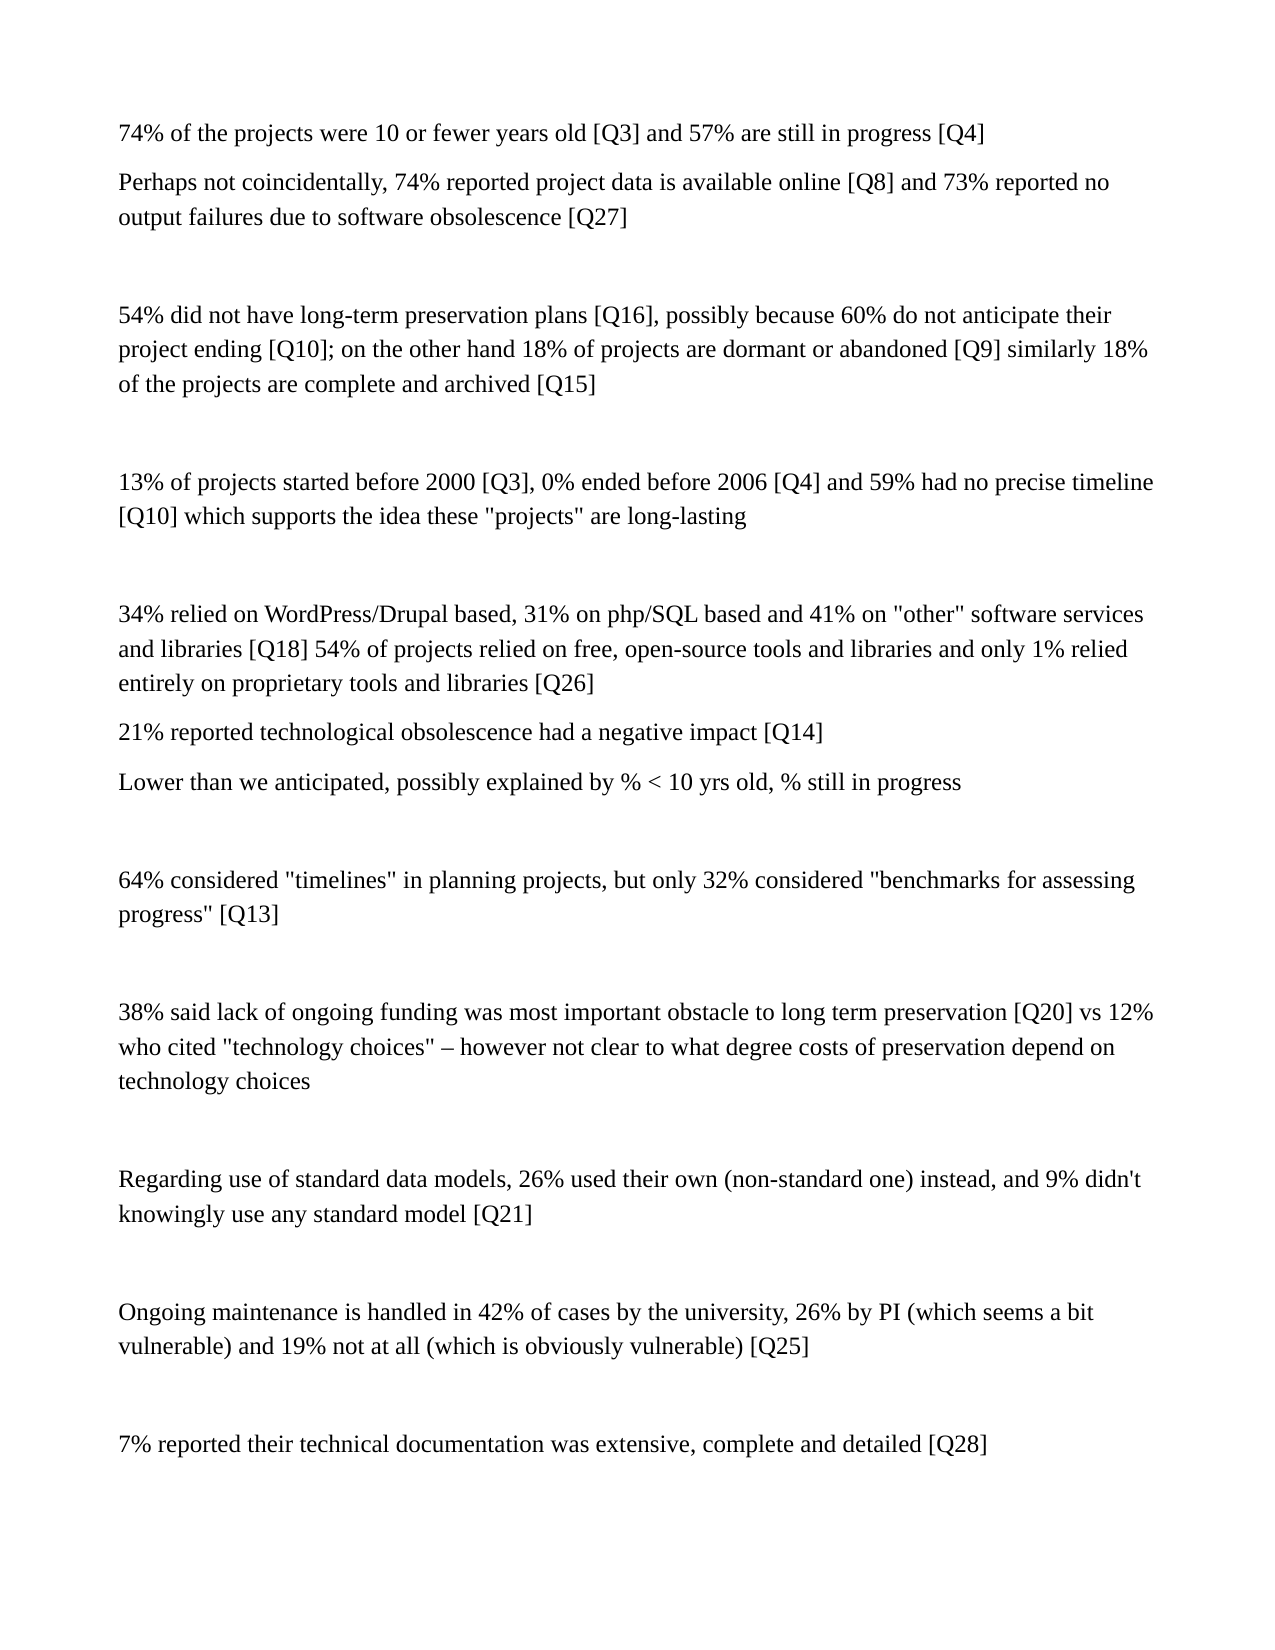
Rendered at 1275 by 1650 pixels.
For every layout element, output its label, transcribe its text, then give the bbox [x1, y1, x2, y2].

text 64% considered "timelines" in planning projects, but only 32% considered "benchmarks for assessing progress" [Q13] [118, 865, 1157, 928]
text 21% reported technological obsolescence had a negative impact [Q14] [118, 717, 1157, 746]
text Perhaps not coincidentally, 74% reported project data is available online [Q8] and 73% reported no output failures due to software obsolescence [Q27] [118, 167, 1157, 230]
text 34% relied on WordPress/Drupal based, 31% on php/SQL based and 41% on "other" software services and libraries [Q18] 54% of projects relied on free, open-source tools and libraries and only 1% relied entirely on proprietary tools and libraries [Q26] [118, 599, 1157, 697]
text 7% reported their technical documentation was extensive, complete and detailed [Q28] [118, 1429, 1157, 1458]
text 74% of the projects were 10 or fewer years old [Q3] and 57% are still in progress [Q4] [118, 118, 1157, 147]
text 38% said lack of ongoing funding was most important obstacle to long term preservation [Q20] vs 12% who cited "technology choices" – however not clear to what degree costs of preservation depend on technology choices [118, 997, 1157, 1095]
text Lower than we anticipated, possibly explained by % < 10 yrs old, % still in progress [118, 767, 1157, 795]
text 13% of projects started before 2000 [Q3], 0% ended before 2006 [Q4] and 59% had no precise timeline [Q10] which supports the idea these "projects" are long-lasting [118, 467, 1157, 530]
text Ongoing maintenance is handled in 42% of cases by the university, 26% by PI (which seems a bit vulnerable) and 19% not at all (which is obviously vulnerable) [Q25] [118, 1297, 1157, 1360]
text 54% did not have long-term preservation plans [Q16], possibly because 60% do not anticipate their project ending [Q10]; on the other hand 18% of projects are dormant or abandoned [Q9] similarly 18% of the projects are complete and archived [Q15] [118, 300, 1157, 397]
text Regarding use of standard data models, 26% used their own (non-standard one) instead, and 9% didn't knowingly use any standard model [Q21] [118, 1164, 1157, 1228]
